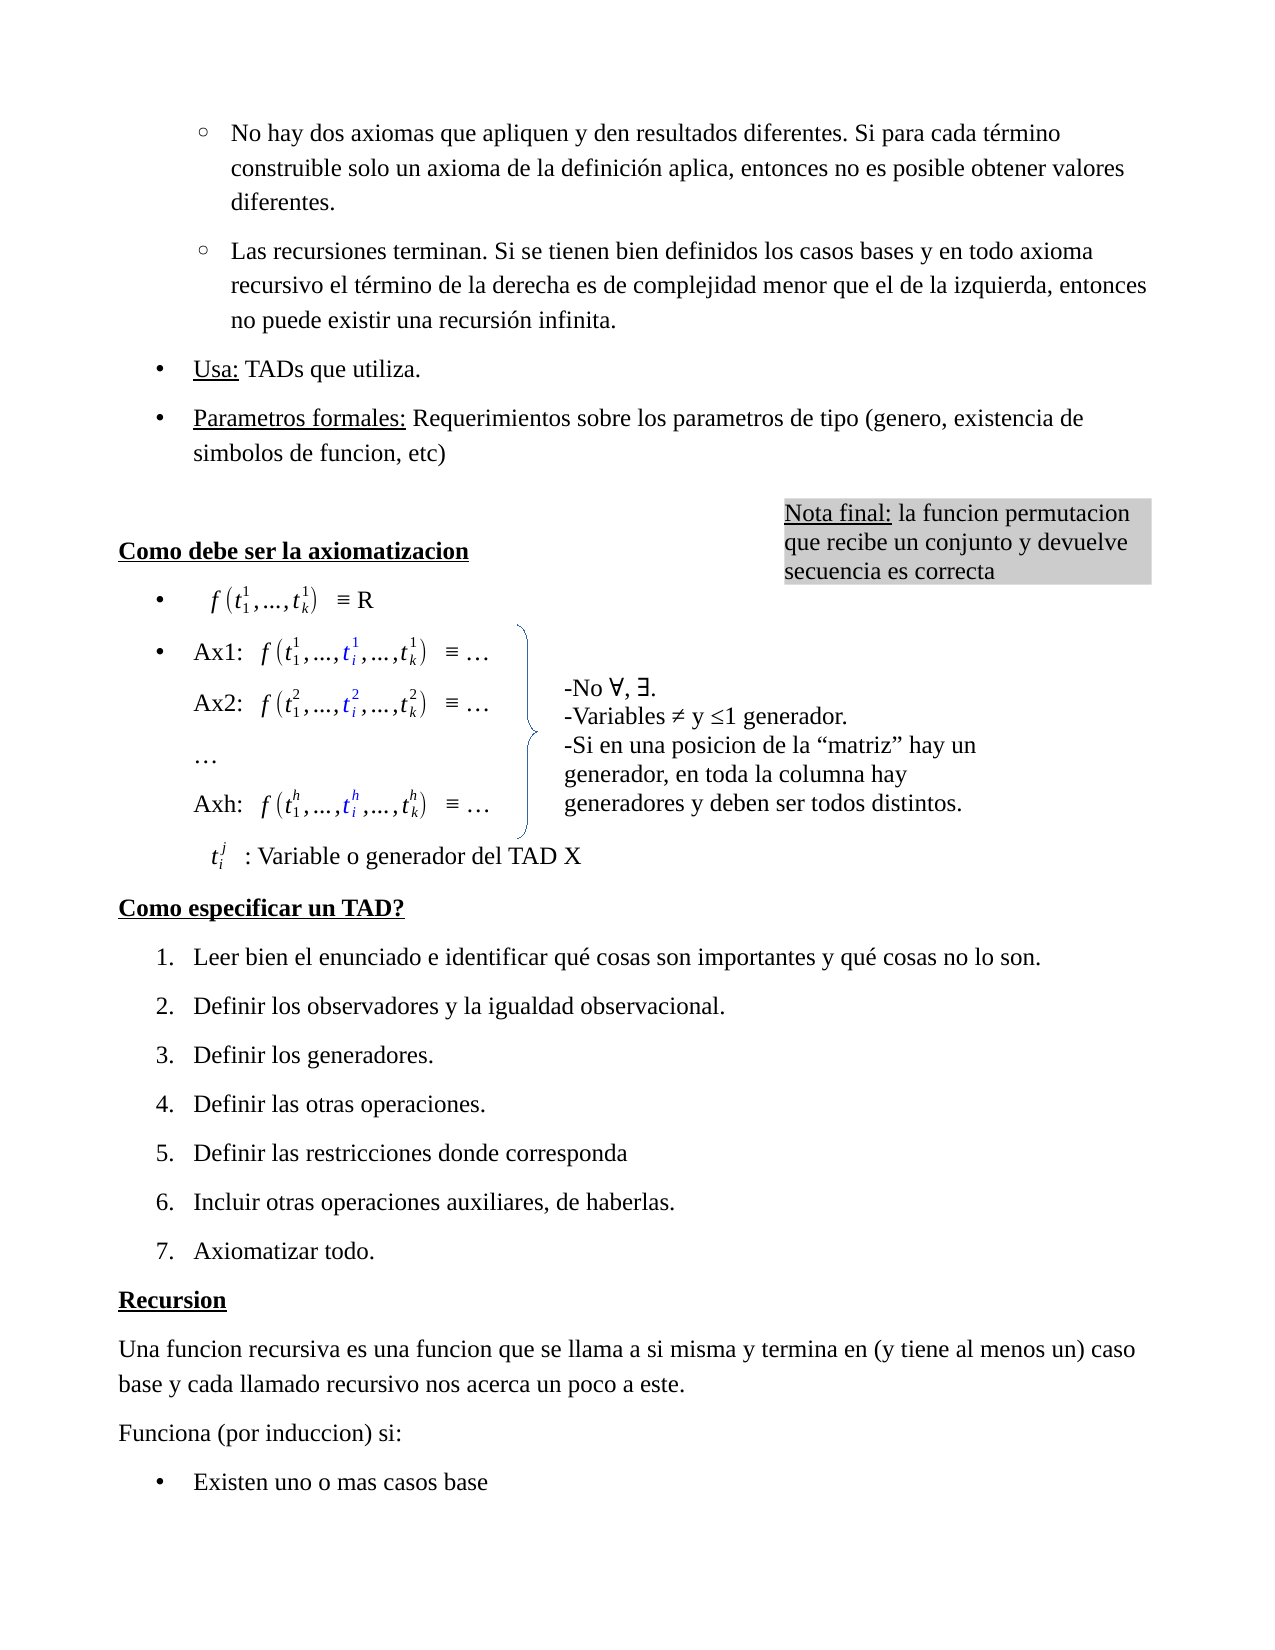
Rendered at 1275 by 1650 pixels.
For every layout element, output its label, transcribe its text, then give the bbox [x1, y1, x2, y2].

list Definir las restricciones donde corresponda [156, 1138, 1157, 1167]
list Usa: TADs que utiliza. [156, 354, 1157, 383]
text Funciona (por induccion) si: [118, 1418, 1157, 1447]
list Definir los generadores. [156, 1040, 1157, 1069]
list Definir las otras operaciones. [156, 1089, 1157, 1118]
text Como especificar un TAD? [118, 893, 1157, 922]
list : Variable o generador del TAD X [156, 841, 1157, 872]
list Parametros formales: Requerimientos sobre los parametros de tipo (genero, existencia de simbolos de funcion, etc) [156, 403, 1157, 466]
text Recursion [118, 1285, 1157, 1314]
list Existen uno o mas casos base [156, 1467, 1157, 1496]
list Leer bien el enunciado e identificar qué cosas son importantes y qué cosas no lo son. [156, 942, 1157, 971]
list Axh:≡ … [156, 789, 527, 821]
text Como debe ser la axiomatizacion [118, 536, 784, 564]
list Las recursiones terminan. Si se tienen bien definidos los casos bases y en todo axioma recursivo el término de la derecha es de complejidad menor que el de la izquierda, entonces no puede existir una recursión infinita. [193, 236, 1157, 334]
list ≡ R [156, 585, 1157, 616]
list Ax1:≡ … [156, 637, 1157, 668]
list Axh:≡ … [528, 789, 1157, 821]
list Axiomatizar todo. [156, 1236, 1157, 1265]
text Una funcion recursiva es una funcion que se llama a si misma y termina en (y tiene al menos un) caso base y cada llamado recursivo nos acerca un poco a este. [118, 1334, 1157, 1398]
list Ax2:≡ … [156, 688, 527, 720]
list … [156, 740, 1157, 769]
list Incluir otras operaciones auxiliares, de haberlas. [156, 1187, 1157, 1216]
list Ax2:≡ … [528, 688, 1157, 720]
list Definir los observadores y la igualdad observacional. [156, 991, 1157, 1020]
list No hay dos axiomas que apliquen y den resultados diferentes. Si para cada término construible solo un axioma de la definición aplica, entonces no es posible obtener valores diferentes. [193, 118, 1157, 216]
